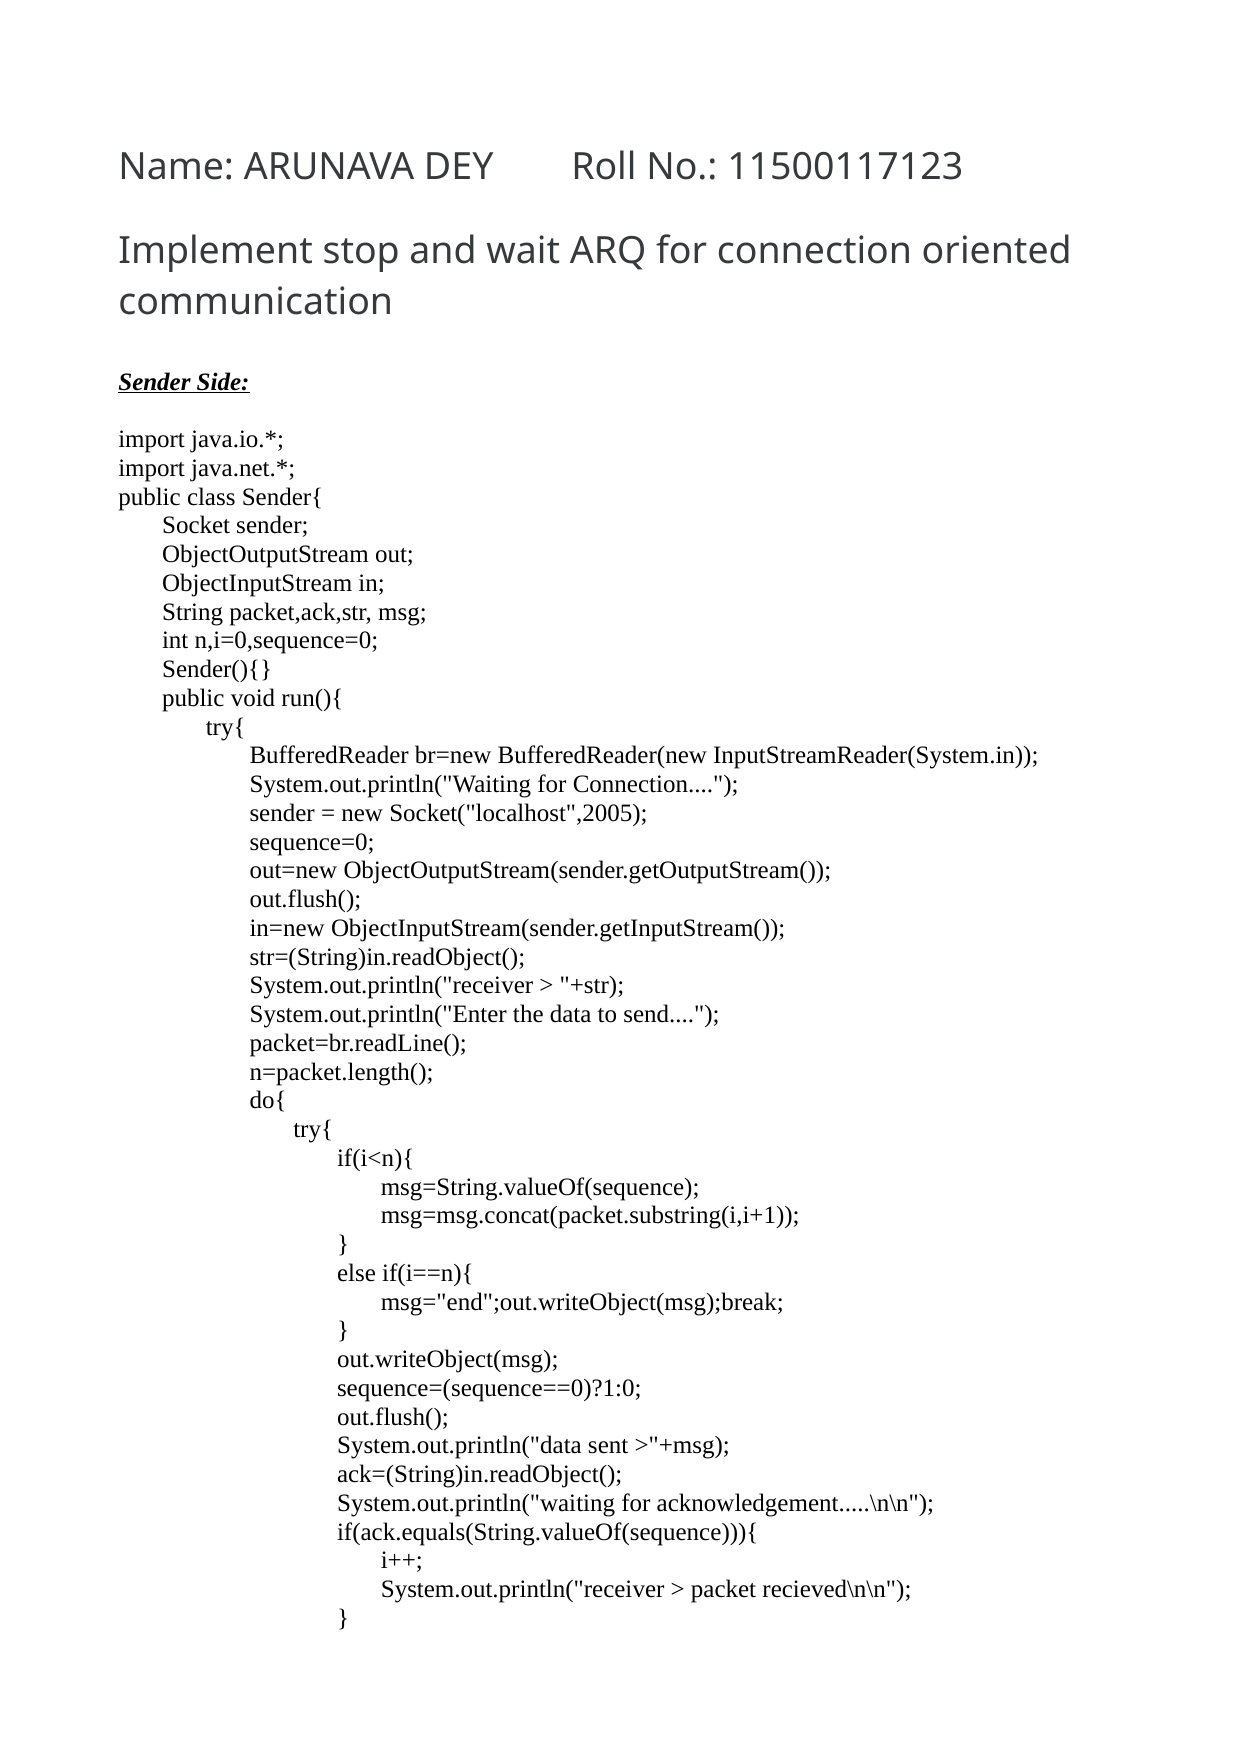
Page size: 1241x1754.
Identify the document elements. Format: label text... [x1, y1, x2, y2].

text in=new ObjectInputStream(sender.getInputStream()); [118, 913, 1122, 942]
subtitle Name: ARUNAVA DEY Roll No.: 11500117123 [118, 139, 1122, 190]
subtitle Implement stop and wait ARQ for connection oriented communication [118, 223, 1122, 325]
text if(ack.equals(String.valueOf(sequence))){ [118, 1517, 1122, 1545]
text n=packet.length(); [118, 1057, 1122, 1085]
text System.out.println("Enter the data to send...."); [118, 999, 1122, 1028]
text else if(i==n){ [118, 1258, 1122, 1287]
text System.out.println("Waiting for Connection...."); [118, 769, 1122, 798]
text out.writeObject(msg); [118, 1344, 1122, 1373]
text if(i<n){ [118, 1143, 1122, 1172]
text } [118, 1229, 1122, 1258]
text ack=(String)in.readObject(); [118, 1459, 1122, 1488]
text try{ [118, 1114, 1122, 1143]
text Sender(){} [118, 654, 1122, 683]
text sequence=0; [118, 827, 1122, 855]
text System.out.println("receiver > "+str); [118, 970, 1122, 999]
text System.out.println("waiting for acknowledgement.....\n\n"); [118, 1488, 1122, 1517]
text Socket sender; [118, 510, 1122, 539]
text ObjectOutputStream out; [118, 539, 1122, 568]
text import java.io.*; [118, 424, 1122, 453]
text public class Sender{ [118, 482, 1122, 510]
text ObjectInputStream in; [118, 568, 1122, 597]
text int n,i=0,sequence=0; [118, 625, 1122, 654]
text do{ [118, 1085, 1122, 1114]
text i++; [118, 1545, 1122, 1574]
text import java.net.*; [118, 453, 1122, 482]
text String packet,ack,str, msg; [118, 597, 1122, 625]
text sequence=(sequence==0)?1:0; [118, 1373, 1122, 1402]
text System.out.println("receiver > packet recieved\n\n"); [118, 1574, 1122, 1603]
text public void run(){ [118, 683, 1122, 712]
text msg=String.valueOf(sequence); [118, 1172, 1122, 1200]
text out=new ObjectOutputStream(sender.getOutputStream()); [118, 855, 1122, 884]
text sender = new Socket("localhost",2005); [118, 798, 1122, 827]
text out.flush(); [118, 884, 1122, 913]
text msg=msg.concat(packet.substring(i,i+1)); [118, 1200, 1122, 1229]
text out.flush(); [118, 1402, 1122, 1430]
text packet=br.readLine(); [118, 1028, 1122, 1057]
text msg="end";out.writeObject(msg);break; [118, 1287, 1122, 1315]
text try{ [118, 712, 1122, 740]
text } [118, 1315, 1122, 1344]
text str=(String)in.readObject(); [118, 942, 1122, 970]
text Sender Side: [118, 367, 1122, 395]
text BufferedReader br=new BufferedReader(new InputStreamReader(System.in)); [118, 740, 1122, 769]
text } [118, 1603, 1122, 1632]
text System.out.println("data sent >"+msg); [118, 1430, 1122, 1459]
